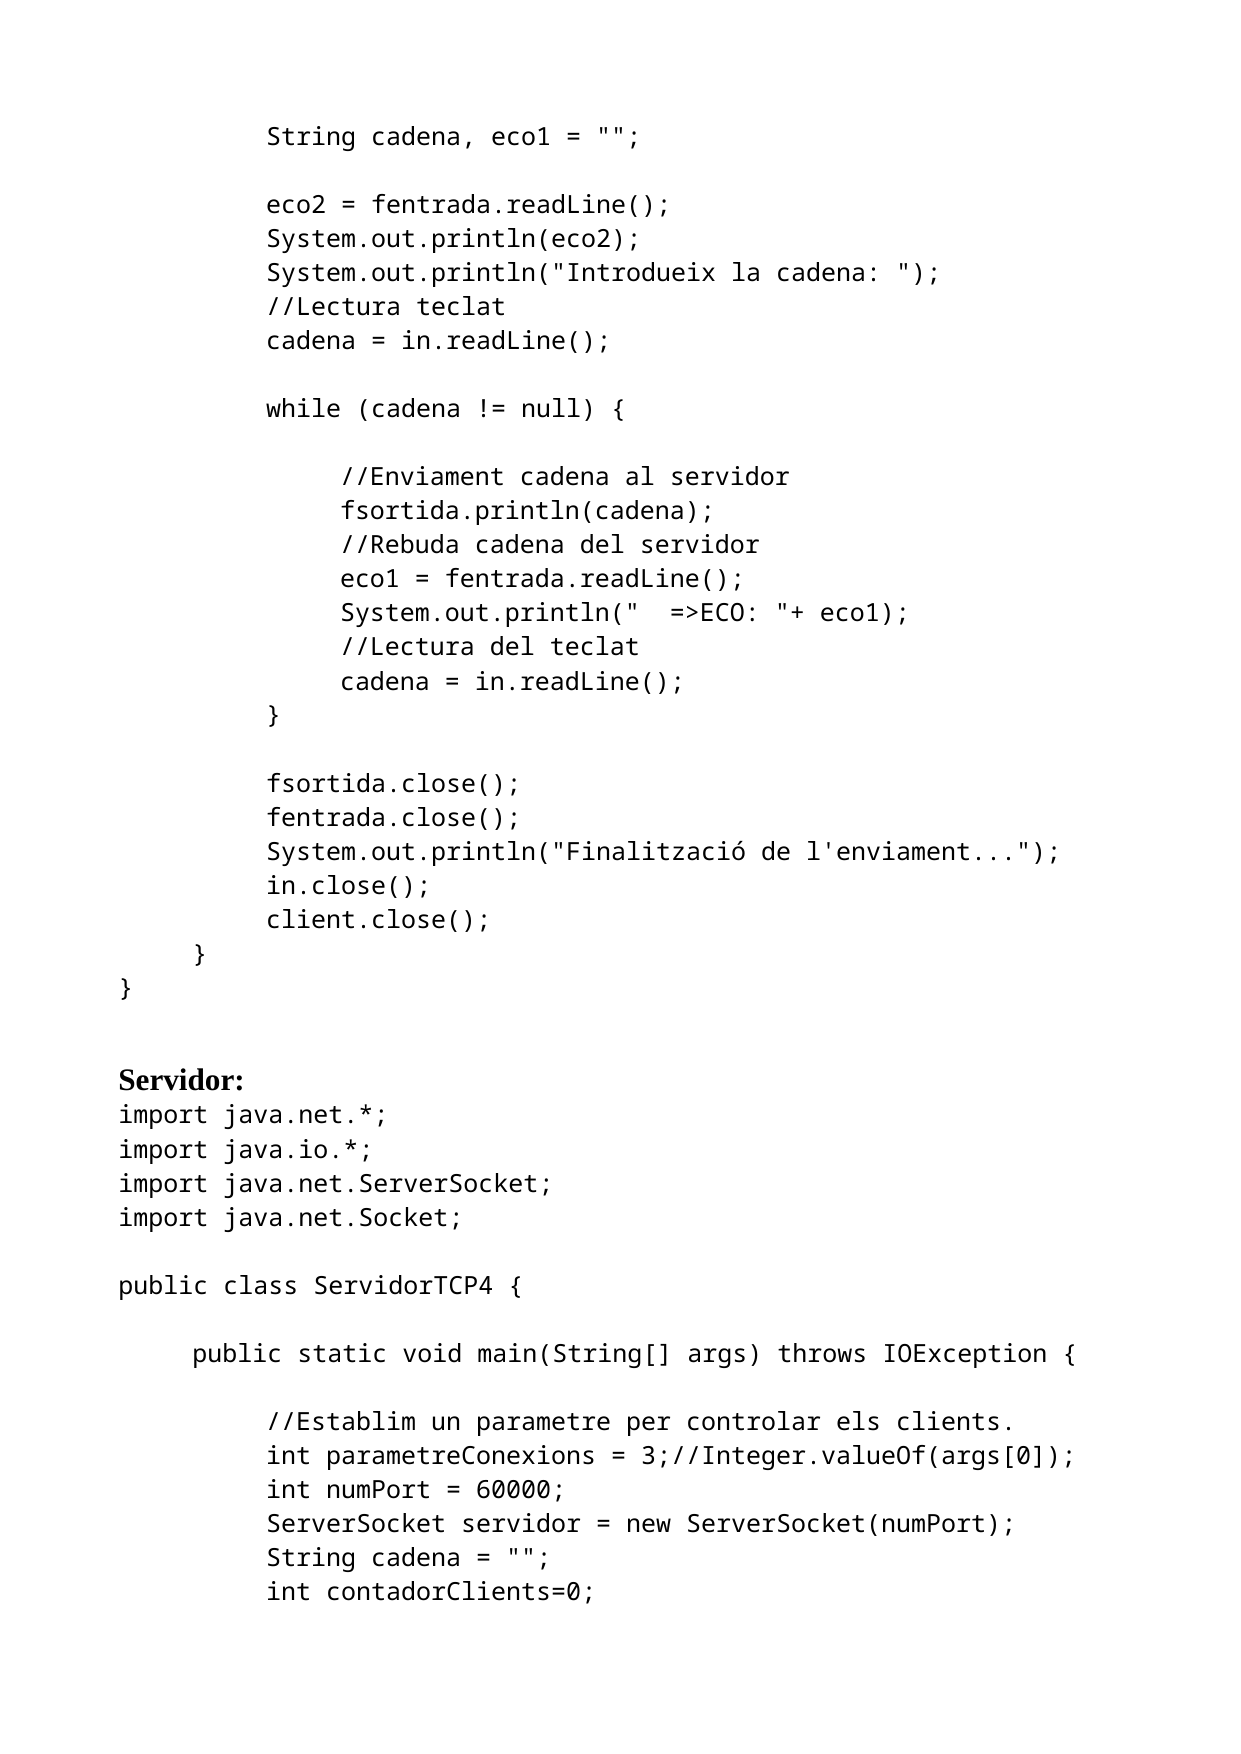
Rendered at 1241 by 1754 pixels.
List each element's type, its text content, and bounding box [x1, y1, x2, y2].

text Servidor: [118, 1061, 1122, 1097]
text import java.net.*; import java.io.*; import java.net.ServerSocket; import java.net.Socket; public class ServidorTCP4 { public static void main(String[] args) throws IOException { //Establim un parametre per controlar els clients. int parametreConexions = 3;//Integer.valueOf(args[0]); int numPort = 60000; ServerSocket servidor = new ServerSocket(numPort); String cadena = ""; int contadorClients=0; [118, 1097, 1122, 1608]
text String cadena, eco1 = ""; eco2 = fentrada.readLine(); System.out.println(eco2); System.out.println("Introdueix la cadena: "); //Lectura teclat cadena = in.readLine(); while (cadena != null) { //Enviament cadena al servidor fsortida.println(cadena); //Rebuda cadena del servidor eco1 = fentrada.readLine(); System.out.println(" =>ECO: "+ eco1); //Lectura del teclat cadena = in.readLine(); } fsortida.close(); fentrada.close(); System.out.println("Finalització de l'enviament..."); in.close(); client.close(); } } [118, 118, 1122, 1032]
